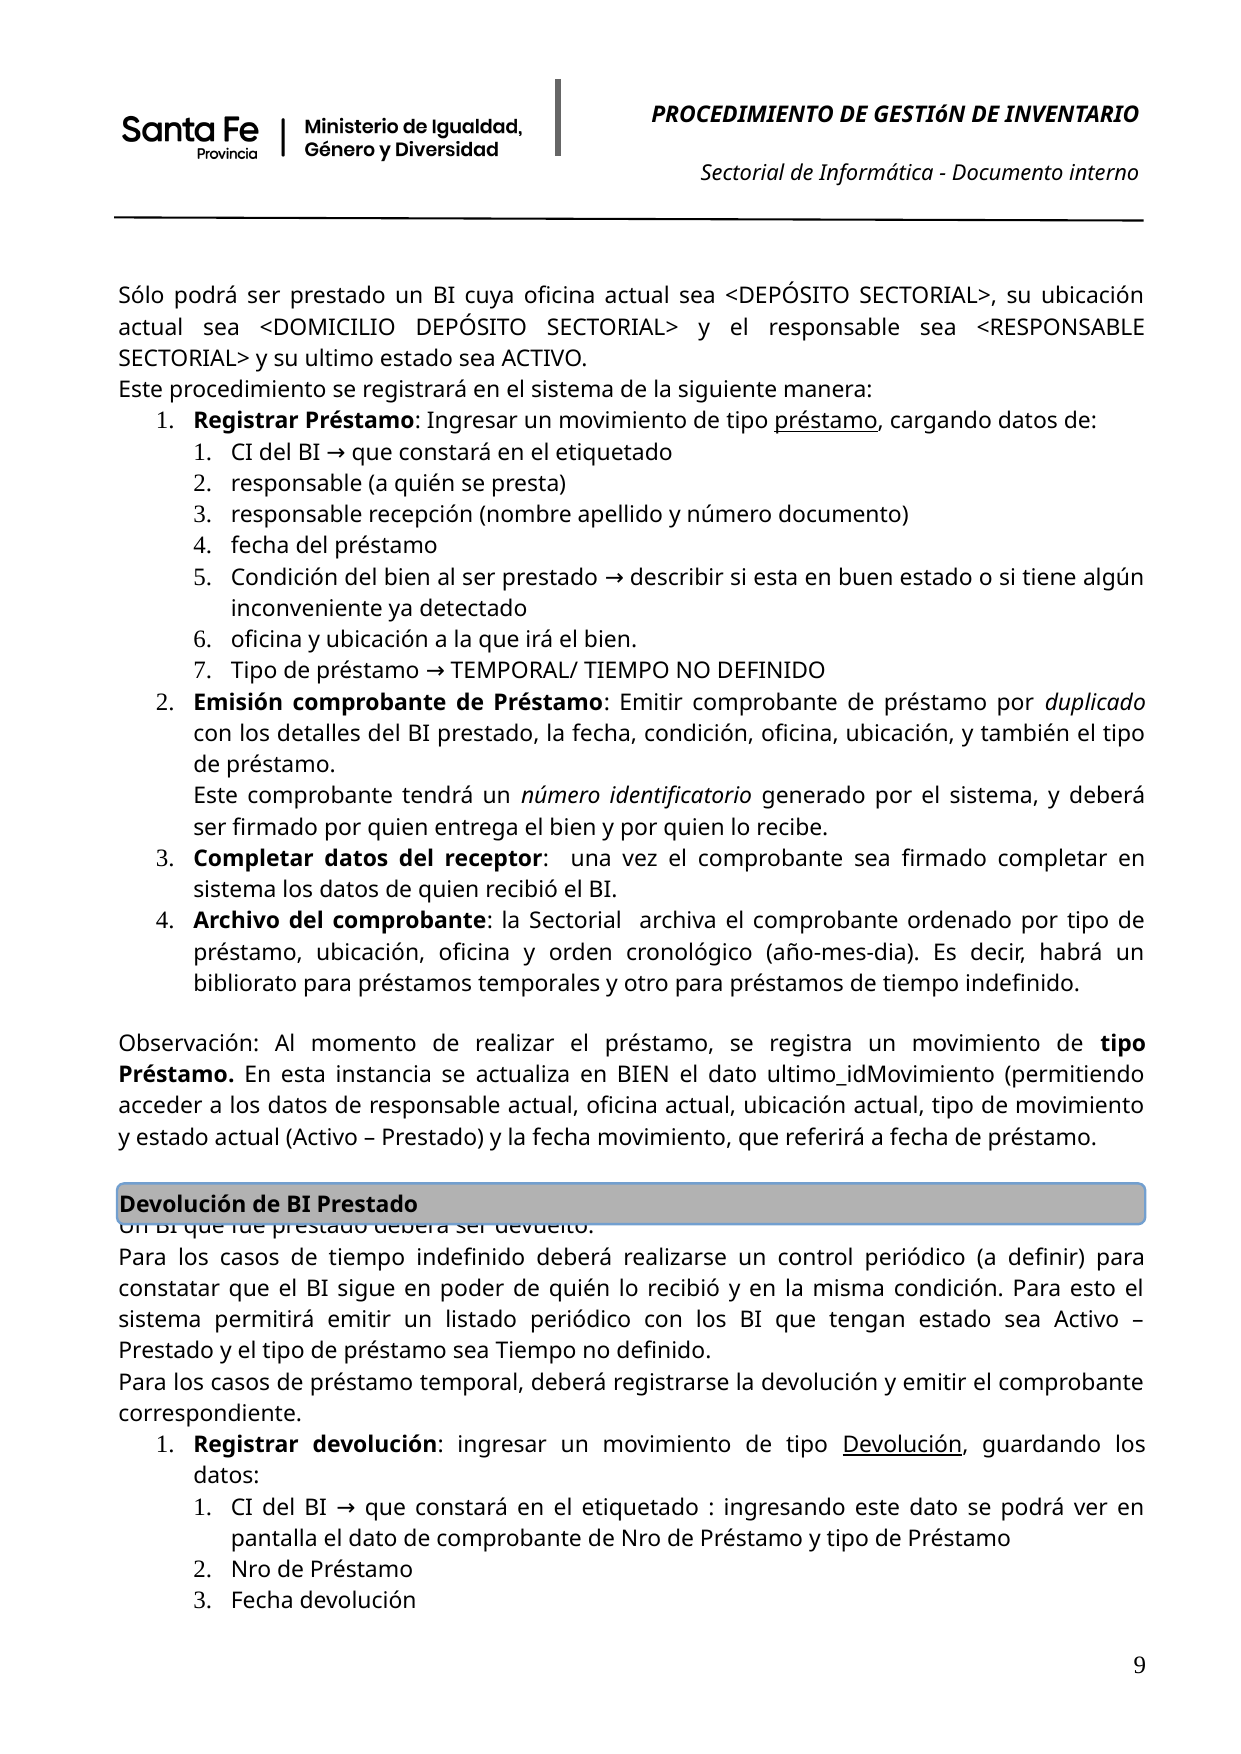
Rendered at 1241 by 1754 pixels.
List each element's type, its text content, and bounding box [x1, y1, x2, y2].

text Sólo podrá ser prestado un BI cuya oficina actual sea <DEPÓSITO SECTORIAL>, su ubicación actual sea <DOMICILIO DEPÓSITO SECTORIAL> y el responsable sea <RESPONSABLE SECTORIAL> y su ultimo estado sea ACTIVO. [118, 279, 1146, 373]
list Condición del bien al ser prestado → describir si esta en buen estado o si tiene algún inconveniente ya detectado [193, 561, 1146, 623]
list CI del BI → que constará en el etiquetado [193, 436, 1146, 467]
text Para los casos de préstamo temporal, deberá registrarse la devolución y emitir el comprobante correspondiente. [118, 1366, 1146, 1428]
list responsable (a quién se presta) [193, 467, 1146, 498]
list Registrar devolución: ingresar un movimiento de tipo Devolución, guardando los datos: [156, 1428, 1146, 1491]
text Observación: Al momento de realizar el préstamo, se registra un movimiento de tipo Préstamo. En esta instancia se actualiza en BIEN el dato ultimo_idMovimiento (permitiendo acceder a los datos de responsable actual, oficina actual, ubicación actual, tipo de movimiento y estado actual (Activo – Prestado) y la fecha movimiento, que referirá a fecha de préstamo. [118, 1027, 1146, 1152]
list Registrar Préstamo: Ingresar un movimiento de tipo préstamo, cargando datos de: [156, 404, 1146, 436]
list Fecha devolución [193, 1584, 1146, 1616]
text Para los casos de tiempo indefinido deberá realizarse un control periódico (a definir) para constatar que el BI sigue en poder de quién lo recibió y en la misma condición. Para esto el sistema permitirá emitir un listado periódico con los BI que tengan estado sea Activo – Prestado y el tipo de préstamo sea Tiempo no definido. [118, 1241, 1146, 1366]
list oficina y ubicación a la que irá el bien. [193, 623, 1146, 654]
text Este procedimiento se registrará en el sistema de la siguiente manera: [118, 373, 1146, 404]
list fecha del préstamo [193, 529, 1146, 561]
picture [102, 100, 550, 170]
list Este comprobante tendrá un número identificatorio generado por el sistema, y deberá ser firmado por quien entrega el bien y por quien lo recibe. [156, 779, 1146, 842]
list Nro de Préstamo [193, 1553, 1146, 1584]
list Tipo de préstamo → TEMPORAL/ TIEMPO NO DEFINIDO [193, 654, 1146, 686]
text Un BI que fue prestado deberá ser devuelto. [118, 1222, 1146, 1241]
list Completar datos del receptor: una vez el comprobante sea firmado completar en sistema los datos de quien recibió el BI. [156, 842, 1146, 904]
list CI del BI → que constará en el etiquetado : ingresando este dato se podrá ver en pantalla el dato de comprobante de Nro de Préstamo y tipo de Préstamo [193, 1491, 1146, 1553]
list Emisión comprobante de Préstamo: Emitir comprobante de préstamo por duplicado con los detalles del BI prestado, la fecha, condición, oficina, ubicación, y también el tipo de préstamo. [156, 686, 1146, 779]
list responsable recepción (nombre apellido y número documento) [193, 498, 1146, 529]
list Archivo del comprobante: la Sectorial archiva el comprobante ordenado por tipo de préstamo, ubicación, oficina y orden cronológico (año-mes-dia). Es decir, habrá un bibliorato para préstamos temporales y otro para préstamos de tiempo indefinido. [156, 904, 1146, 998]
